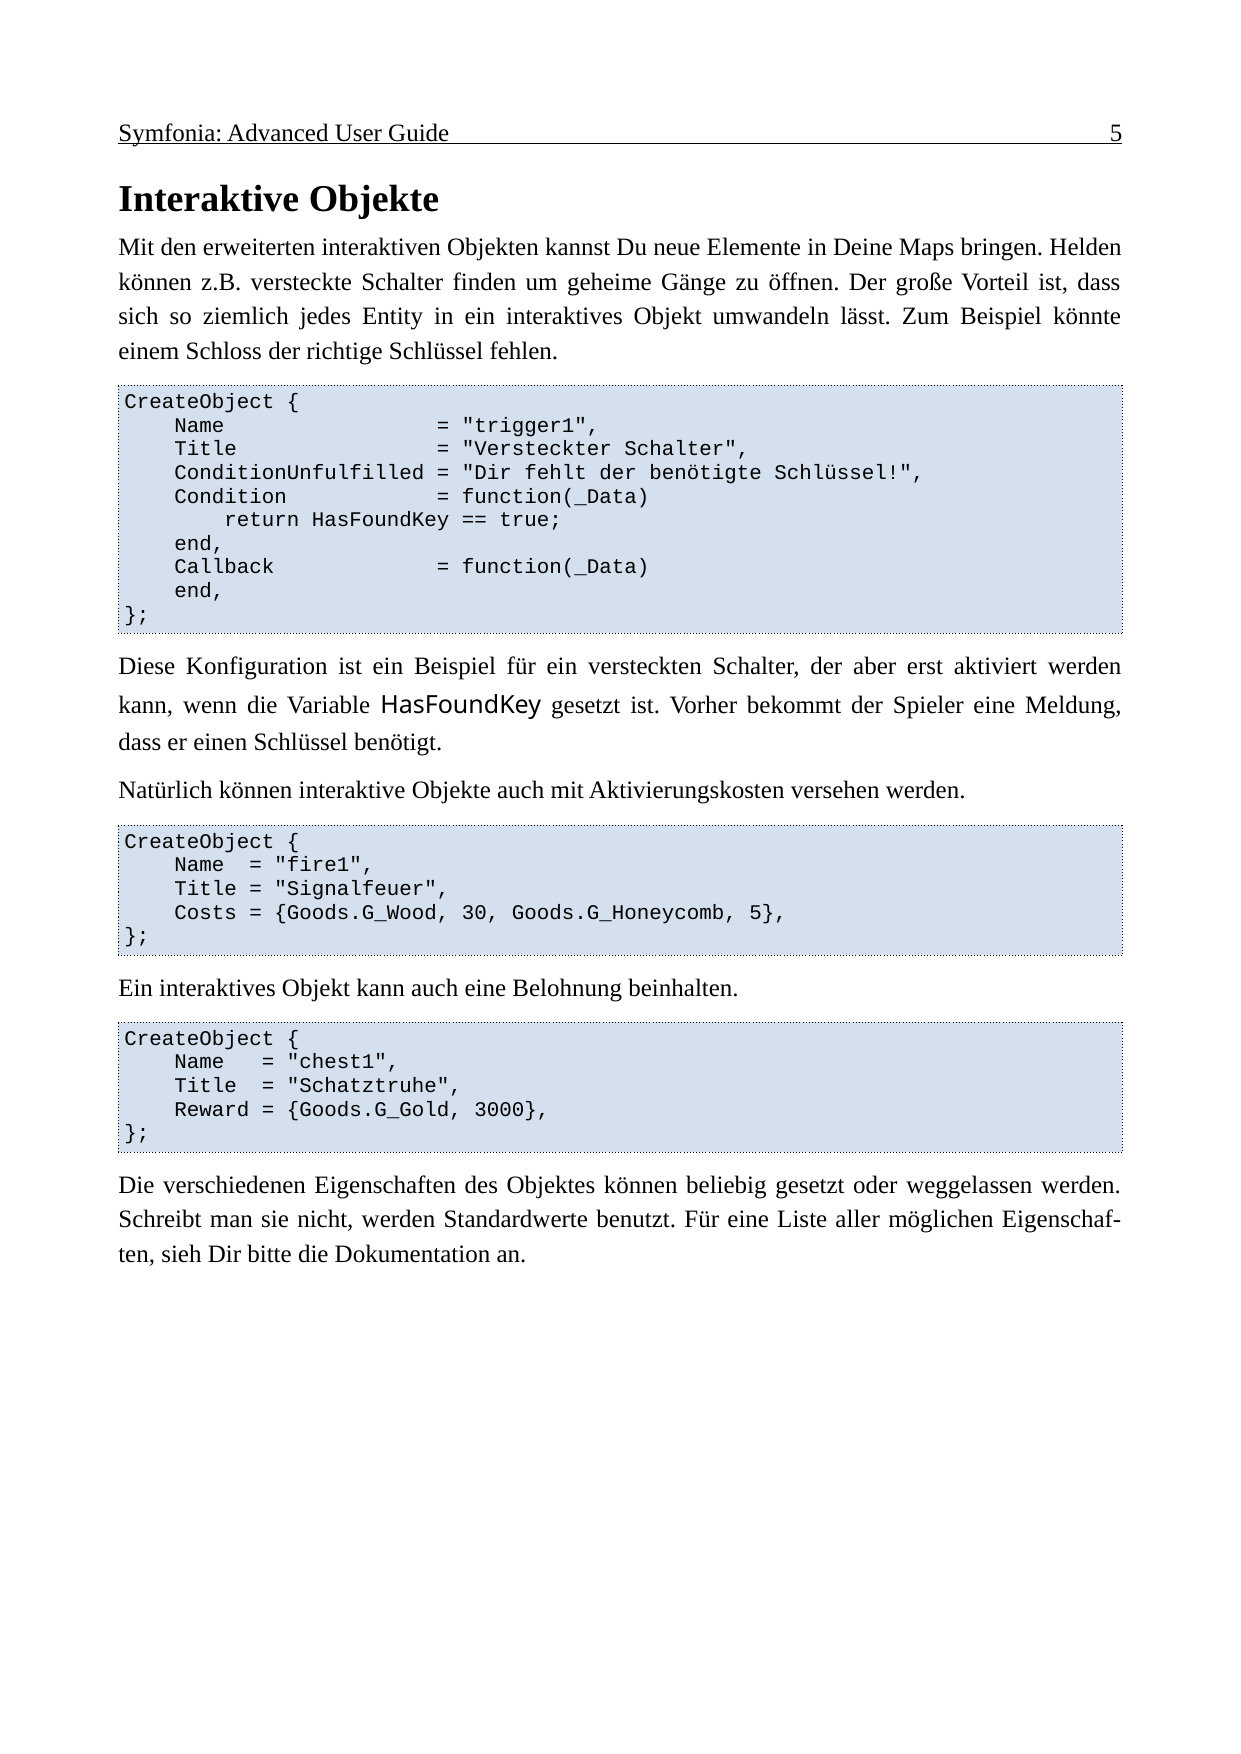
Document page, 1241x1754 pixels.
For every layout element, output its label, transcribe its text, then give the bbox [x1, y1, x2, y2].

text CreateObject { Name = "fire1", Title = "Signalfeuer", Costs = {Goods.G_Wood, 30, Goods.G_Honeycomb, 5}, }; [118, 825, 1122, 955]
text CreateObject { Name = "trigger1", Title = "Versteckter Schalter", ConditionUnfulfilled = "Dir fehlt der benötigte Schlüssel!", Condition = function(_Data) return HasFoundKey == true; end, Callback = function(_Data) end, }; [118, 385, 1122, 633]
text Ein interaktives Objekt kann auch eine Belohnung beinhalten. [118, 973, 1122, 1001]
text Die verschiedenen Eigenschaften des Objektes können beliebig gesetzt oder weggelassen werden. Schreibt man sie nicht, werden Standardwerte benutzt. Für eine Liste aller möglichen Eigenschaf-ten, sieh Dir bitte die Dokumentation an. [118, 1170, 1122, 1267]
subtitle Interaktive Objekte [118, 176, 1122, 220]
text Mit den erweiterten interaktiven Objekten kannst Du neue Elemente in Deine Maps bringen. Helden können z.B. versteckte Schalter finden um geheime Gänge zu öffnen. Der große Vorteil ist, dass sich so ziemlich jedes Entity in ein interaktives Objekt umwandeln lässt. Zum Beispiel könnte einem Schloss der richtige Schlüssel fehlen. [118, 232, 1122, 365]
text Diese Konfiguration ist ein Beispiel für ein versteckten Schalter, der aber erst aktiviert werden kann, wenn die Variable HasFoundKey gesetzt ist. Vorher bekommt der Spieler eine Meldung, dass er einen Schlüssel benötigt. [118, 651, 1122, 755]
text CreateObject { Name = "chest1", Title = "Schatztruhe", Reward = {Goods.G_Gold, 3000}, }; [118, 1022, 1122, 1152]
text Natürlich können interaktive Objekte auch mit Aktivierungskosten versehen werden. [118, 776, 1122, 804]
